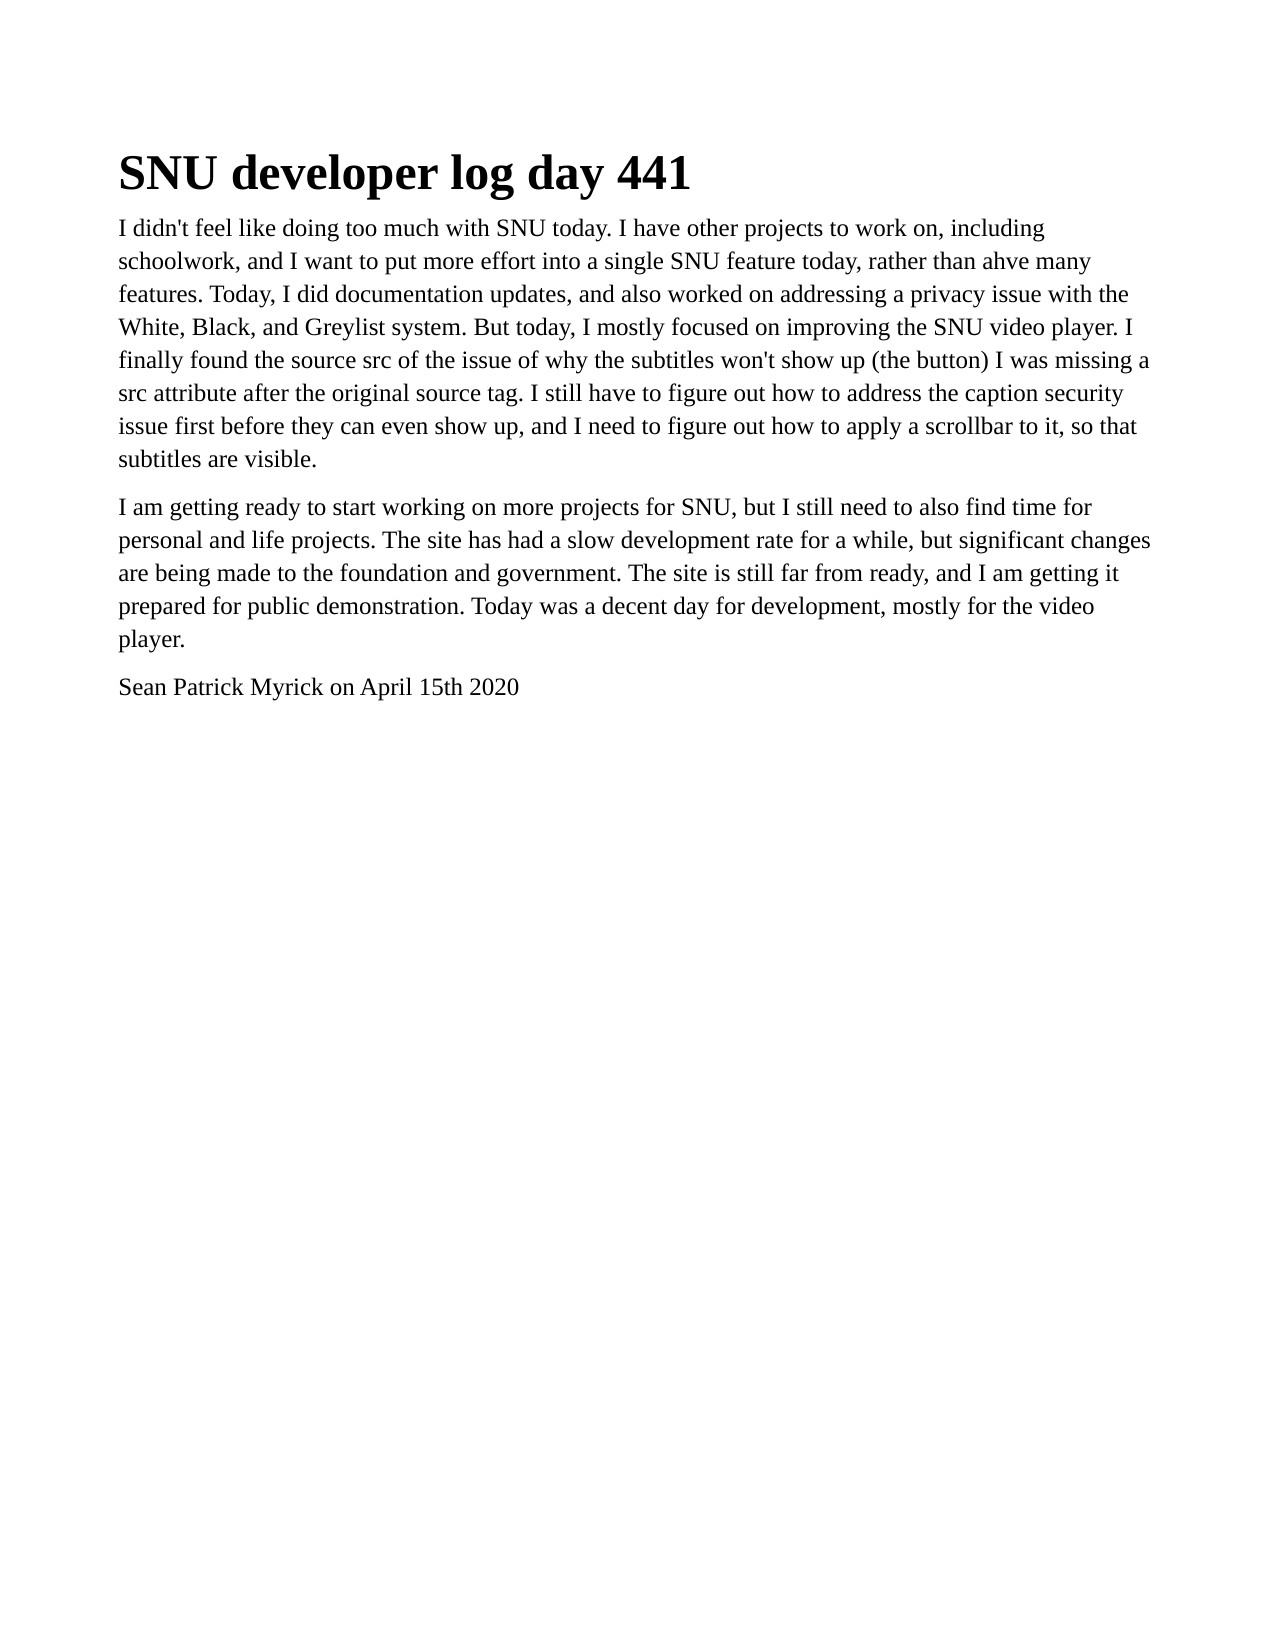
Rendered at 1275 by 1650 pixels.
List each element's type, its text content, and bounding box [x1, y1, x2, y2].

text Sean Patrick Myrick on April 15th 2020 [118, 672, 1157, 700]
text I didn't feel like doing too much with SNU today. I have other projects to work on, including schoolwork, and I want to put more effort into a single SNU feature today, rather than ahve many features. Today, I did documentation updates, and also worked on addressing a privacy issue with the White, Black, and Greylist system. But today, I mostly focused on improving the SNU video player. I finally found the source src of the issue of why the subtitles won't show up (the button) I was missing a src attribute after the original source tag. I still have to figure out how to address the caption security issue first before they can even show up, and I need to figure out how to apply a scrollbar to it, so that subtitles are visible. [118, 213, 1157, 473]
text I am getting ready to start working on more projects for SNU, but I still need to also find time for personal and life projects. The site has had a slow development rate for a while, but significant changes are being made to the foundation and government. The site is still far from ready, and I am getting it prepared for public demonstration. Today was a decent day for development, mostly for the video player. [118, 492, 1157, 653]
subtitle SNU developer log day 441 [118, 143, 1157, 201]
